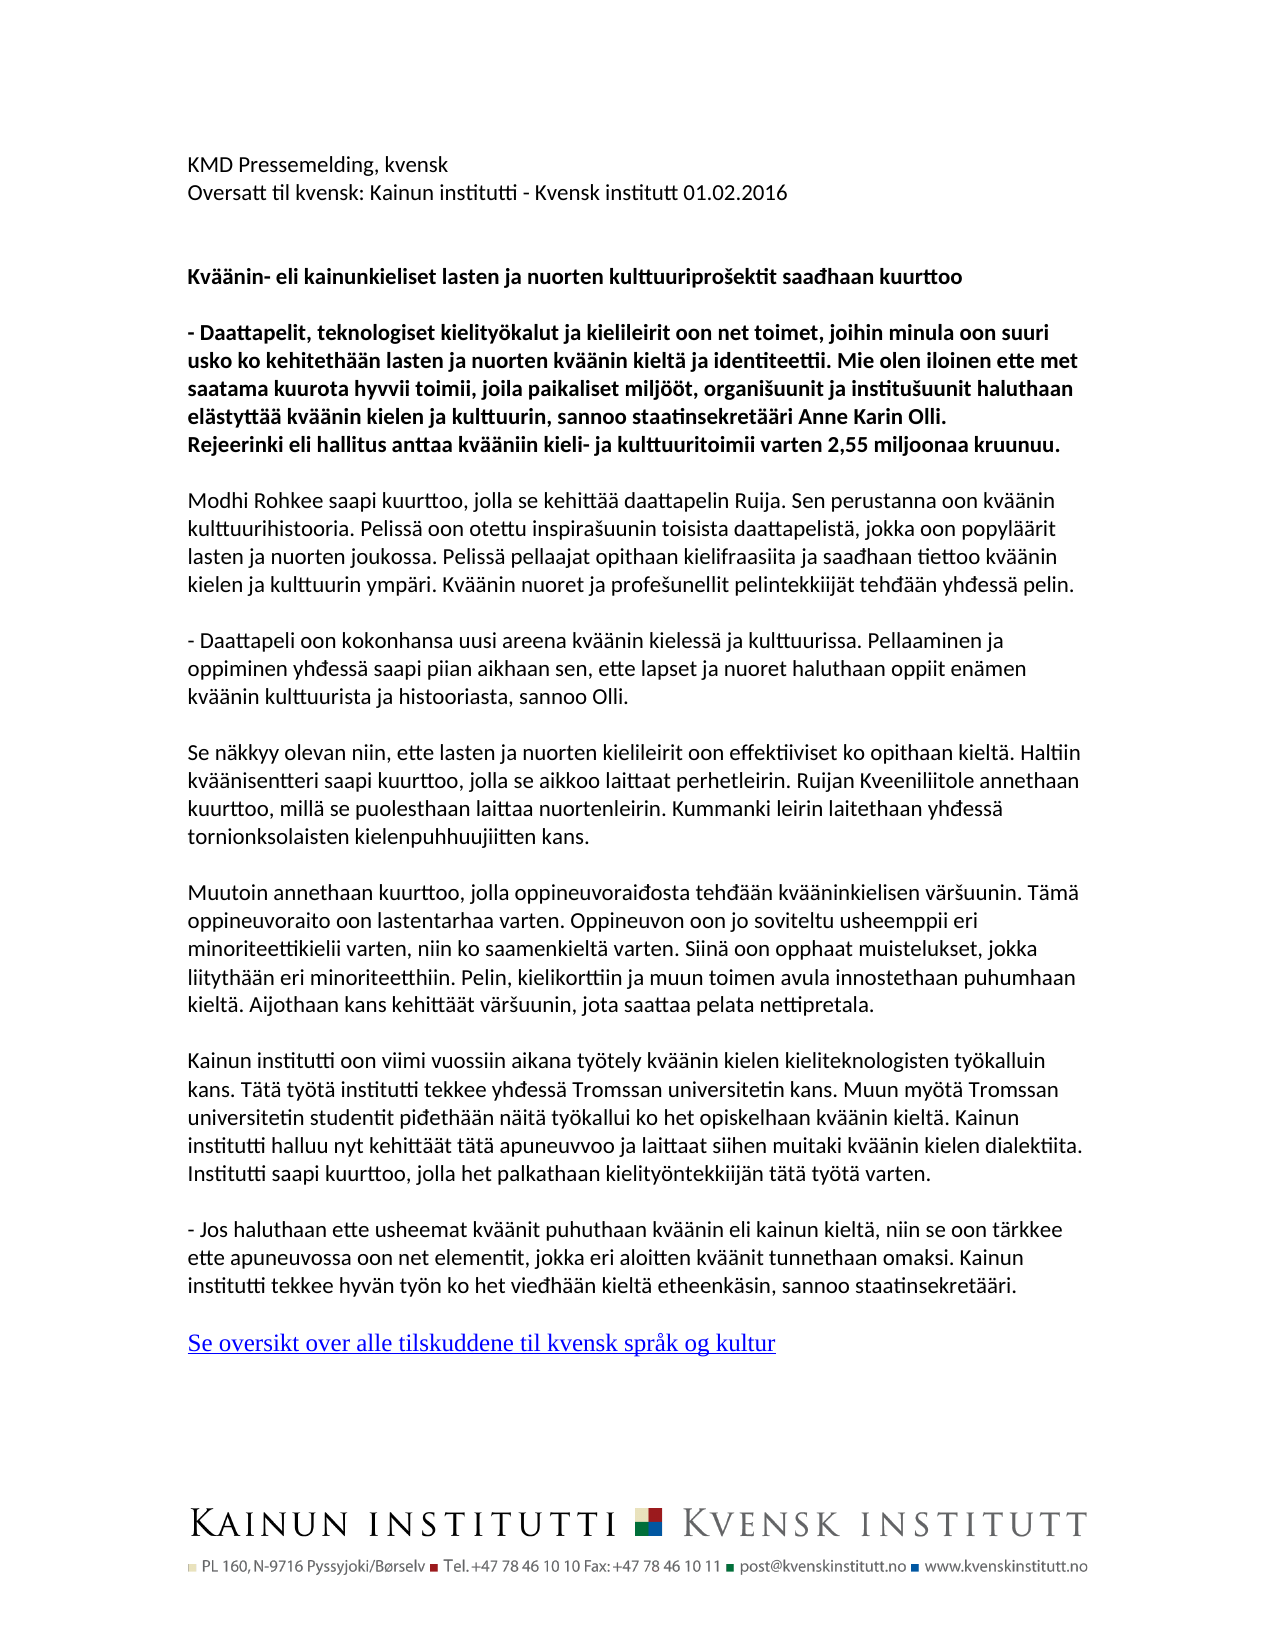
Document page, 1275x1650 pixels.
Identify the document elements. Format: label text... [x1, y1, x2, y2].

text Kväänin- eli kainunkieliset lasten ja nuorten kulttuuriprošektit saađhaan kuurttoo [187, 262, 1087, 290]
text - Jos haluthaan ette usheemat kväänit puhuthaan kväänin eli kainun kieltä, niin se oon tärkkee ette apuneuvossa oon net elementit, jokka eri aloitten kväänit tunnethaan omaksi. Kainun institutti tekkee hyvän työn ko het vieđhään kieltä etheenkäsin, sannoo staatinsekretääri. [187, 1215, 1087, 1299]
text KMD Pressemelding, kvensk [187, 150, 1087, 178]
picture [187, 1508, 1088, 1577]
text Modhi Rohkee saapi kuurttoo, jolla se kehittää daattapelin Ruija. Sen perustanna oon kväänin kulttuurihistooria. Pelissä oon otettu inspirašuunin toisista daattapelistä, jokka oon popyläärit lasten ja nuorten joukossa. Pelissä pellaajat opithaan kielifraasiita ja saađhaan tiettoo kväänin kielen ja kulttuurin ympäri. Kväänin nuoret ja profešunellit pelintekkiijät tehđään yhđessä pelin. [187, 486, 1087, 598]
text Se oversikt over alle tilskuddene til kvensk språk og kultur [187, 1328, 1087, 1356]
text Muutoin annethaan kuurttoo, jolla oppineuvoraiđosta tehđään kvääninkielisen väršuunin. Tämä oppineuvoraito oon lastentarhaa varten. Oppineuvon oon jo soviteltu usheemppii eri minoriteettikielii varten, niin ko saamenkieltä varten. Siinä oon opphaat muistelukset, jokka liitythään eri minoriteetthiin. Pelin, kielikorttiin ja muun toimen avula innostethaan puhumhaan kieltä. Aijothaan kans kehittäät väršuunin, jota saattaa pelata nettipretala. [187, 878, 1087, 1019]
text - Daattapeli oon kokonhansa uusi areena kväänin kielessä ja kulttuurissa. Pellaaminen ja oppiminen yhđessä saapi piian aikhaan sen, ette lapset ja nuoret haluthaan oppiit enämen kväänin kulttuurista ja histooriasta, sannoo Olli. [187, 626, 1087, 710]
text - Daattapelit, teknologiset kielityökalut ja kielileirit oon net toimet, joihin minula oon suuri usko ko kehitethään lasten ja nuorten kväänin kieltä ja identiteettii. Mie olen iloinen ette met saatama kuurota hyvvii toimii, joila paikaliset miljööt, organišuunit ja institušuunit haluthaan elästyttää kväänin kielen ja kulttuurin, sannoo staatinsekretääri Anne Karin Olli. [187, 318, 1087, 430]
text Kainun institutti oon viimi vuossiin aikana työtely kväänin kielen kieliteknologisten työkalluin kans. Tätä työtä institutti tekkee yhđessä Tromssan universitetin kans. Muun myötä Tromssan universitetin studentit piđethään näitä työkallui ko het opiskelhaan kväänin kieltä. Kainun institutti halluu nyt kehittäät tätä apuneuvvoo ja laittaat siihen muitaki kväänin kielen dialektiita. Institutti saapi kuurttoo, jolla het palkathaan kielityöntekkiijän tätä työtä varten. [187, 1047, 1087, 1187]
text Se näkkyy olevan niin, ette lasten ja nuorten kielileirit oon effektiiviset ko opithaan kieltä. Haltiin kväänisentteri saapi kuurttoo, jolla se aikkoo laittaat perhetleirin. Ruijan Kveeniliitole annethaan kuurttoo, millä se puolesthaan laittaa nuortenleirin. Kummanki leirin laitethaan yhđessä tornionksolaisten kielenpuhhuujiitten kans. [187, 738, 1087, 851]
text Rejeerinki eli hallitus anttaa kvääniin kieli- ja kulttuuritoimii varten 2,55 miljoonaa kruunuu. [187, 430, 1087, 458]
text Oversatt til kvensk: Kainun institutti - Kvensk institutt 01.02.2016 [187, 178, 1087, 206]
